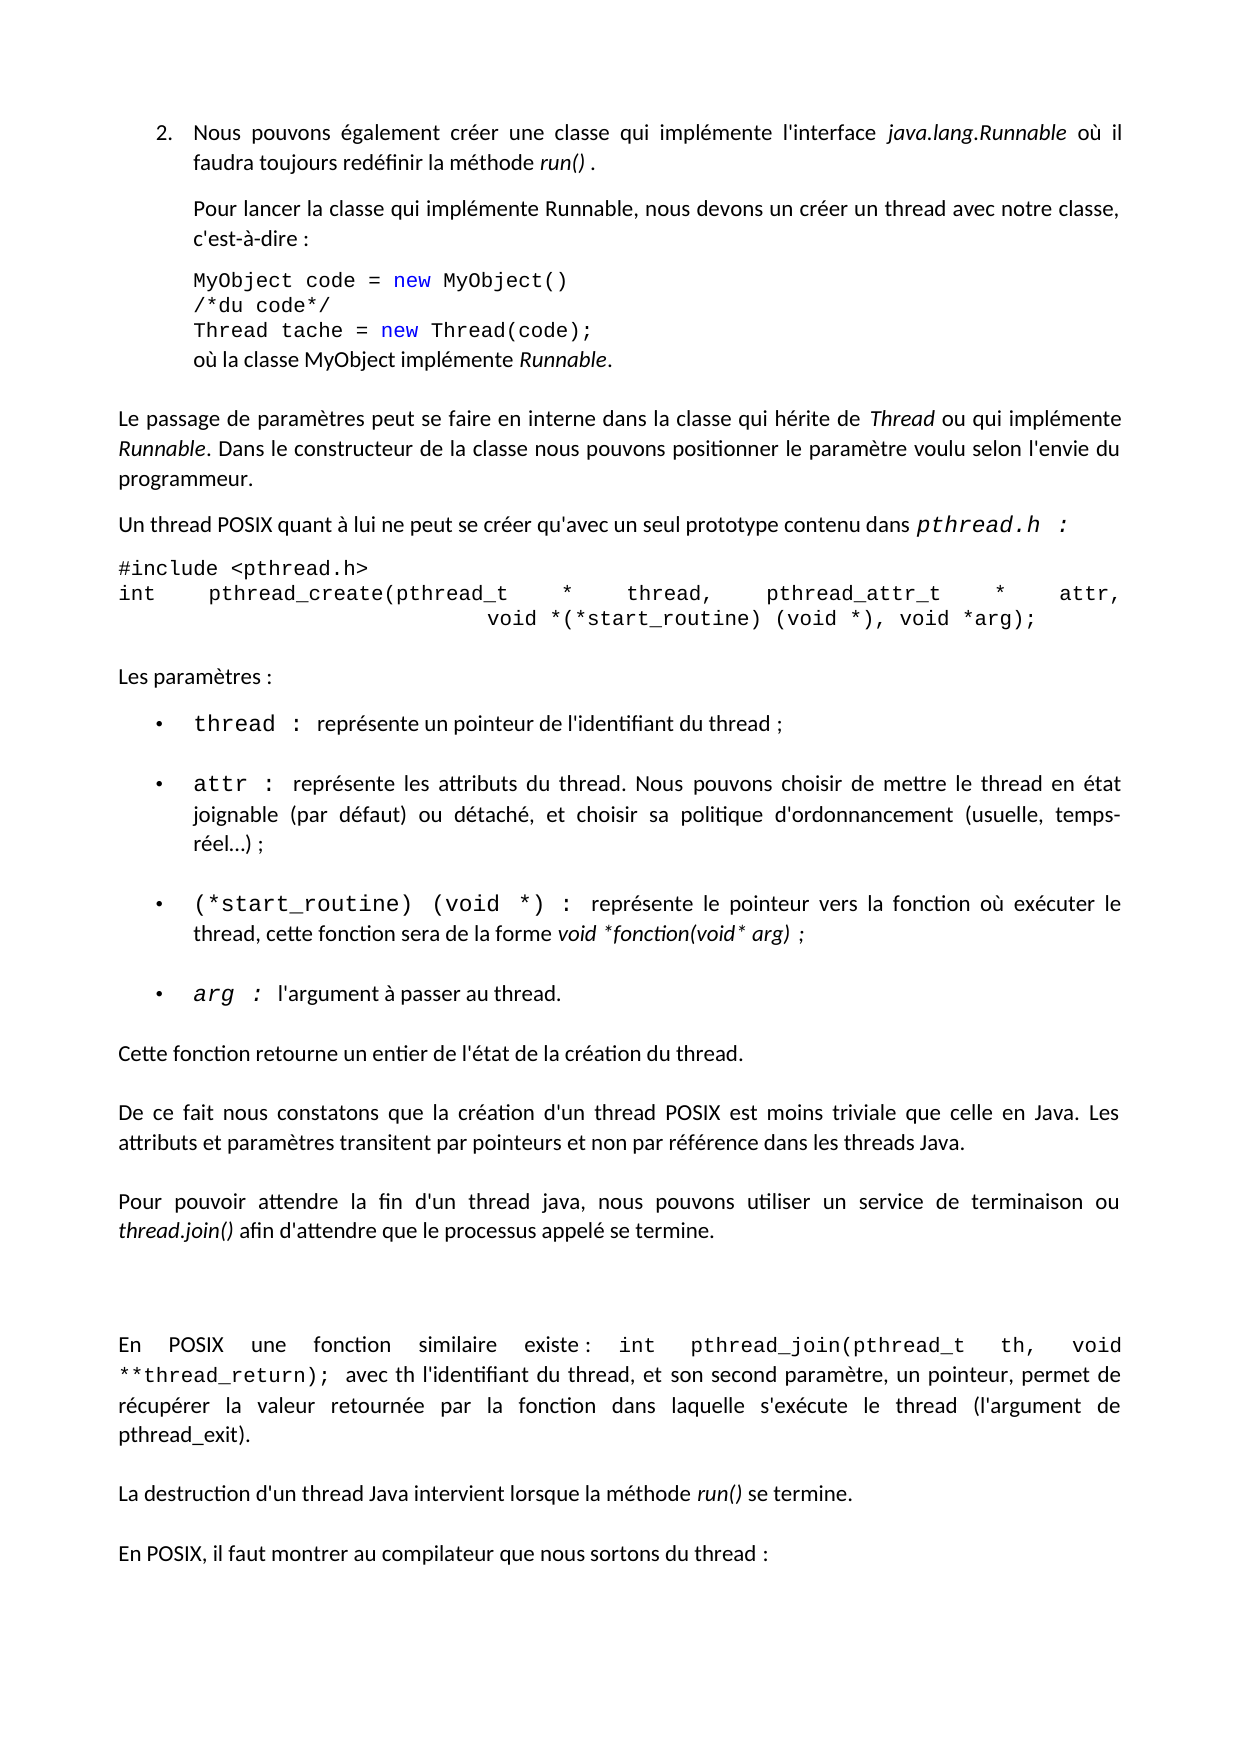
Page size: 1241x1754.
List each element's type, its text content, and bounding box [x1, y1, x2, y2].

list MyObject code = new MyObject() [156, 270, 1122, 294]
text De ce fait nous constatons que la création d'un thread POSIX est moins triviale que celle en Java. Les attributs et paramètres transitent par pointeurs et non par référence dans les threads Java. [118, 1098, 1122, 1156]
text Pour pouvoir attendre la fin d'un thread java, nous pouvons utiliser un service de terminaison ou thread.join() afin d'attendre que le processus appelé se termine. [118, 1187, 1122, 1245]
text Le passage de paramètres peut se faire en interne dans la classe qui hérite de Thread ou qui implémente Runnable. Dans le constructeur de la classe nous pouvons positionner le paramètre voulu selon l'envie du programmeur. [118, 404, 1122, 492]
text #include <pthread.h> [118, 558, 1122, 581]
text Cette fonction retourne un entier de l'état de la création du thread. [118, 1039, 1122, 1067]
list Thread tache = new Thread(code); [156, 320, 1122, 344]
text int pthread_create(pthread_t * thread, pthread_attr_t * attr, void *(*start_routine) (void *), void *arg); [118, 583, 1122, 631]
list Pour lancer la classe qui implémente Runnable, nous devons un créer un thread avec notre classe, c'est-à-dire : [156, 194, 1122, 252]
list /*du code*/ [156, 295, 1122, 319]
list Nous pouvons également créer une classe qui implémente l'interface java.lang.Runnable où il faudra toujours redéfinir la méthode run() . [156, 118, 1122, 176]
text En POSIX, il faut montrer au compilateur que nous sortons du thread : [118, 1539, 1122, 1567]
list thread : représente un pointeur de l'identifiant du thread ; [156, 709, 1122, 738]
list attr : représente les attributs du thread. Nous pouvons choisir de mettre le thread en état joignable (par défaut) ou détaché, et choisir sa politique d'ordonnancement (usuelle, temps-réel…) ; [156, 769, 1122, 857]
list où la classe MyObject implémente Runnable. [156, 345, 1122, 373]
text La destruction d'un thread Java intervient lorsque la méthode run() se termine. [118, 1479, 1122, 1508]
text Les paramètres : [118, 662, 1122, 690]
list arg : l'argument à passer au thread. [156, 979, 1122, 1008]
text Un thread POSIX quant à lui ne peut se créer qu'avec un seul prototype contenu dans pthread.h : [118, 510, 1122, 539]
list (*start_routine) (void *) : représente le pointeur vers la fonction où exécuter le thread, cette fonction sera de la forme void *fonction(void* arg) ; [156, 889, 1122, 947]
text En POSIX une fonction similaire existe : int pthread_join(pthread_t th, void **thread_return); avec th l'identifiant du thread, et son second paramètre, un pointeur, permet de récupérer la valeur retournée par la fonction dans laquelle s'exécute le thread (l'argument de pthread_exit). [118, 1330, 1122, 1448]
